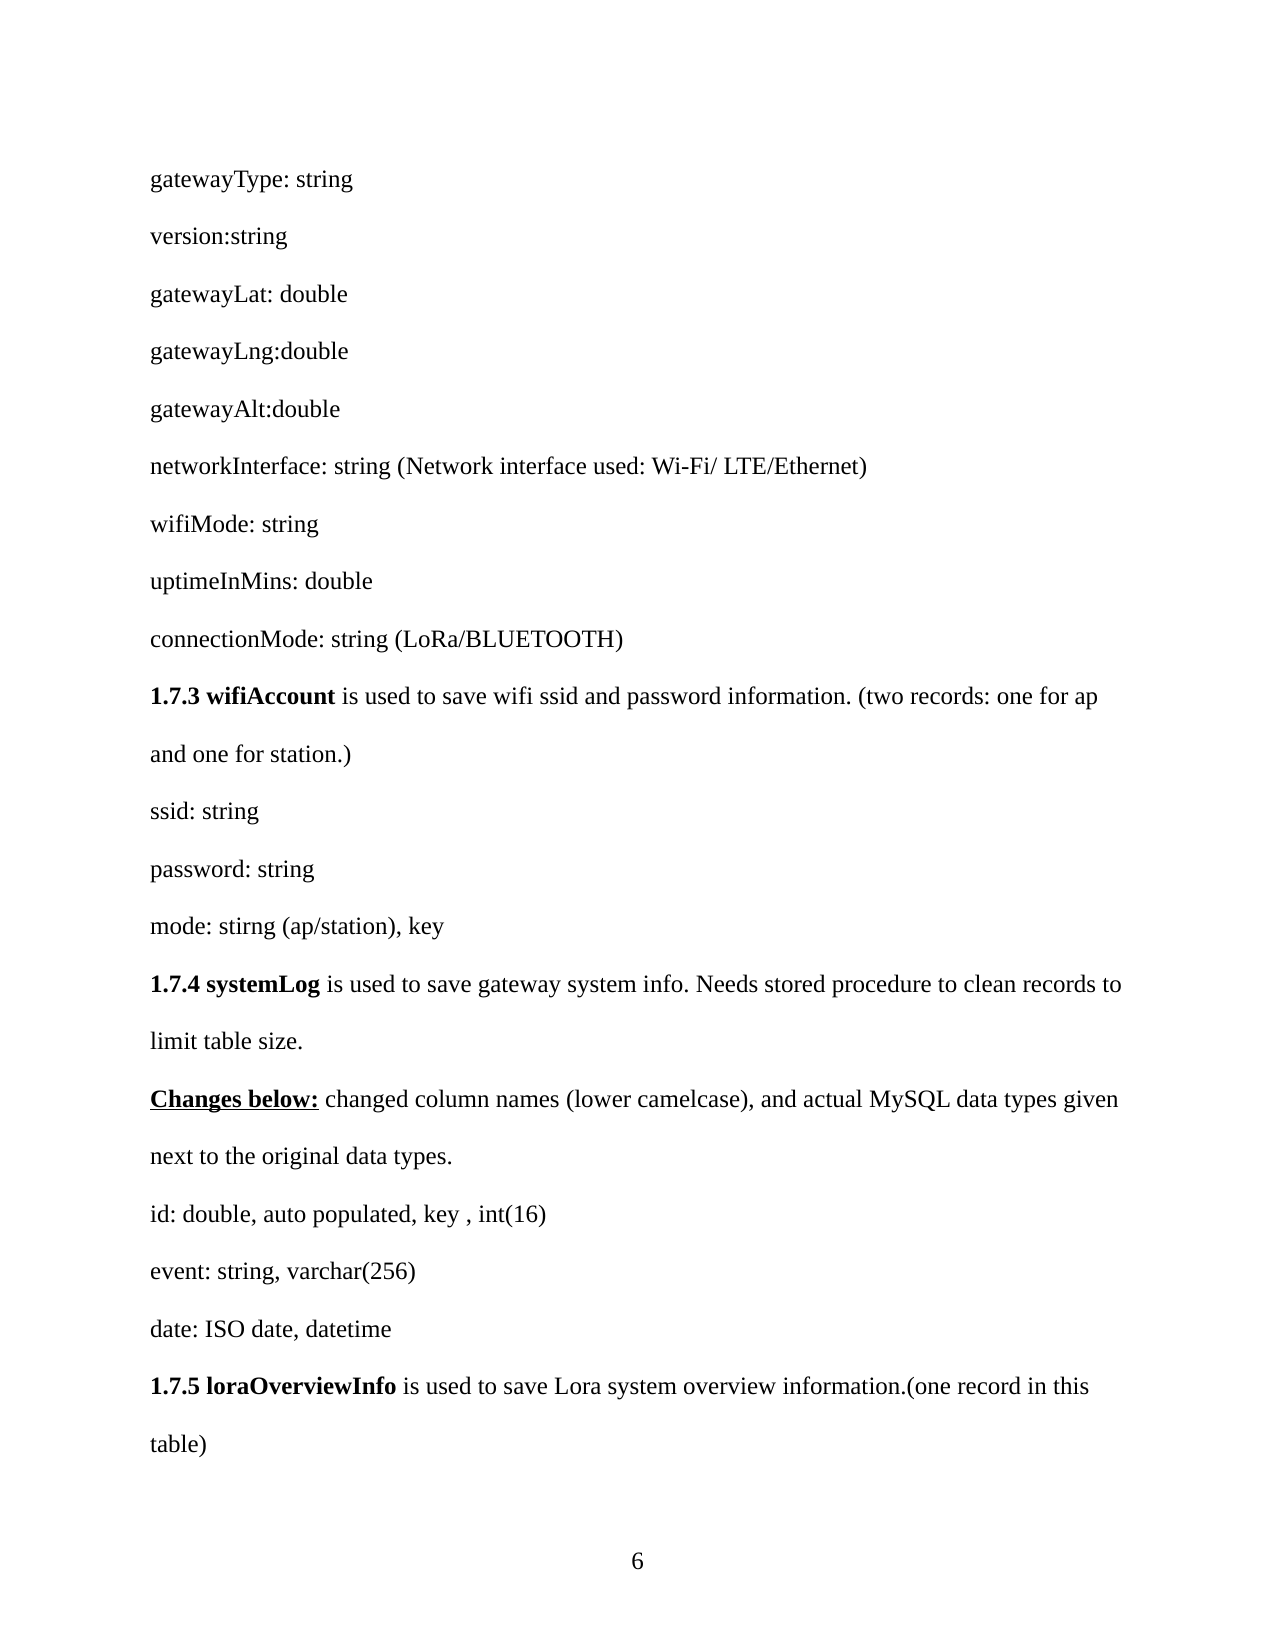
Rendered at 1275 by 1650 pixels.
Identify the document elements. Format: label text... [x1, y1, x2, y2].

text uptimeInMins: double [150, 566, 1125, 595]
text connectionMode: string (LoRa/BLUETOOTH) [150, 624, 1125, 652]
text gatewayLat: double [150, 279, 1125, 307]
text networkInterface: string (Network interface used: Wi-Fi/ LTE/Ethernet) [150, 451, 1125, 480]
text id: double, auto populated, key , int(16) [150, 1199, 1125, 1227]
text ssid: string [150, 796, 1125, 825]
text mode: stirng (ap/station), key [150, 911, 1125, 940]
text 1.7.5 loraOverviewInfo is used to save Lora system overview information.(one record in this table) [150, 1371, 1125, 1457]
text wifiMode: string [150, 509, 1125, 537]
text date: ISO date, datetime [150, 1314, 1125, 1342]
text 1.7.4 systemLog is used to save gateway system info. Needs stored procedure to clean records to limit table size. [150, 969, 1125, 1055]
text version:string [150, 221, 1125, 250]
text gatewayLng:double [150, 336, 1125, 365]
text 1.7.3 wifiAccount is used to save wifi ssid and password information. (two records: one for ap and one for station.) [150, 681, 1125, 767]
text event: string, varchar(256) [150, 1256, 1125, 1285]
text gatewayType: string [150, 164, 1125, 192]
text password: string [150, 854, 1125, 882]
text Changes below: changed column names (lower camelcase), and actual MySQL data types given next to the original data types. [150, 1084, 1125, 1170]
text gatewayAlt:double [150, 394, 1125, 422]
